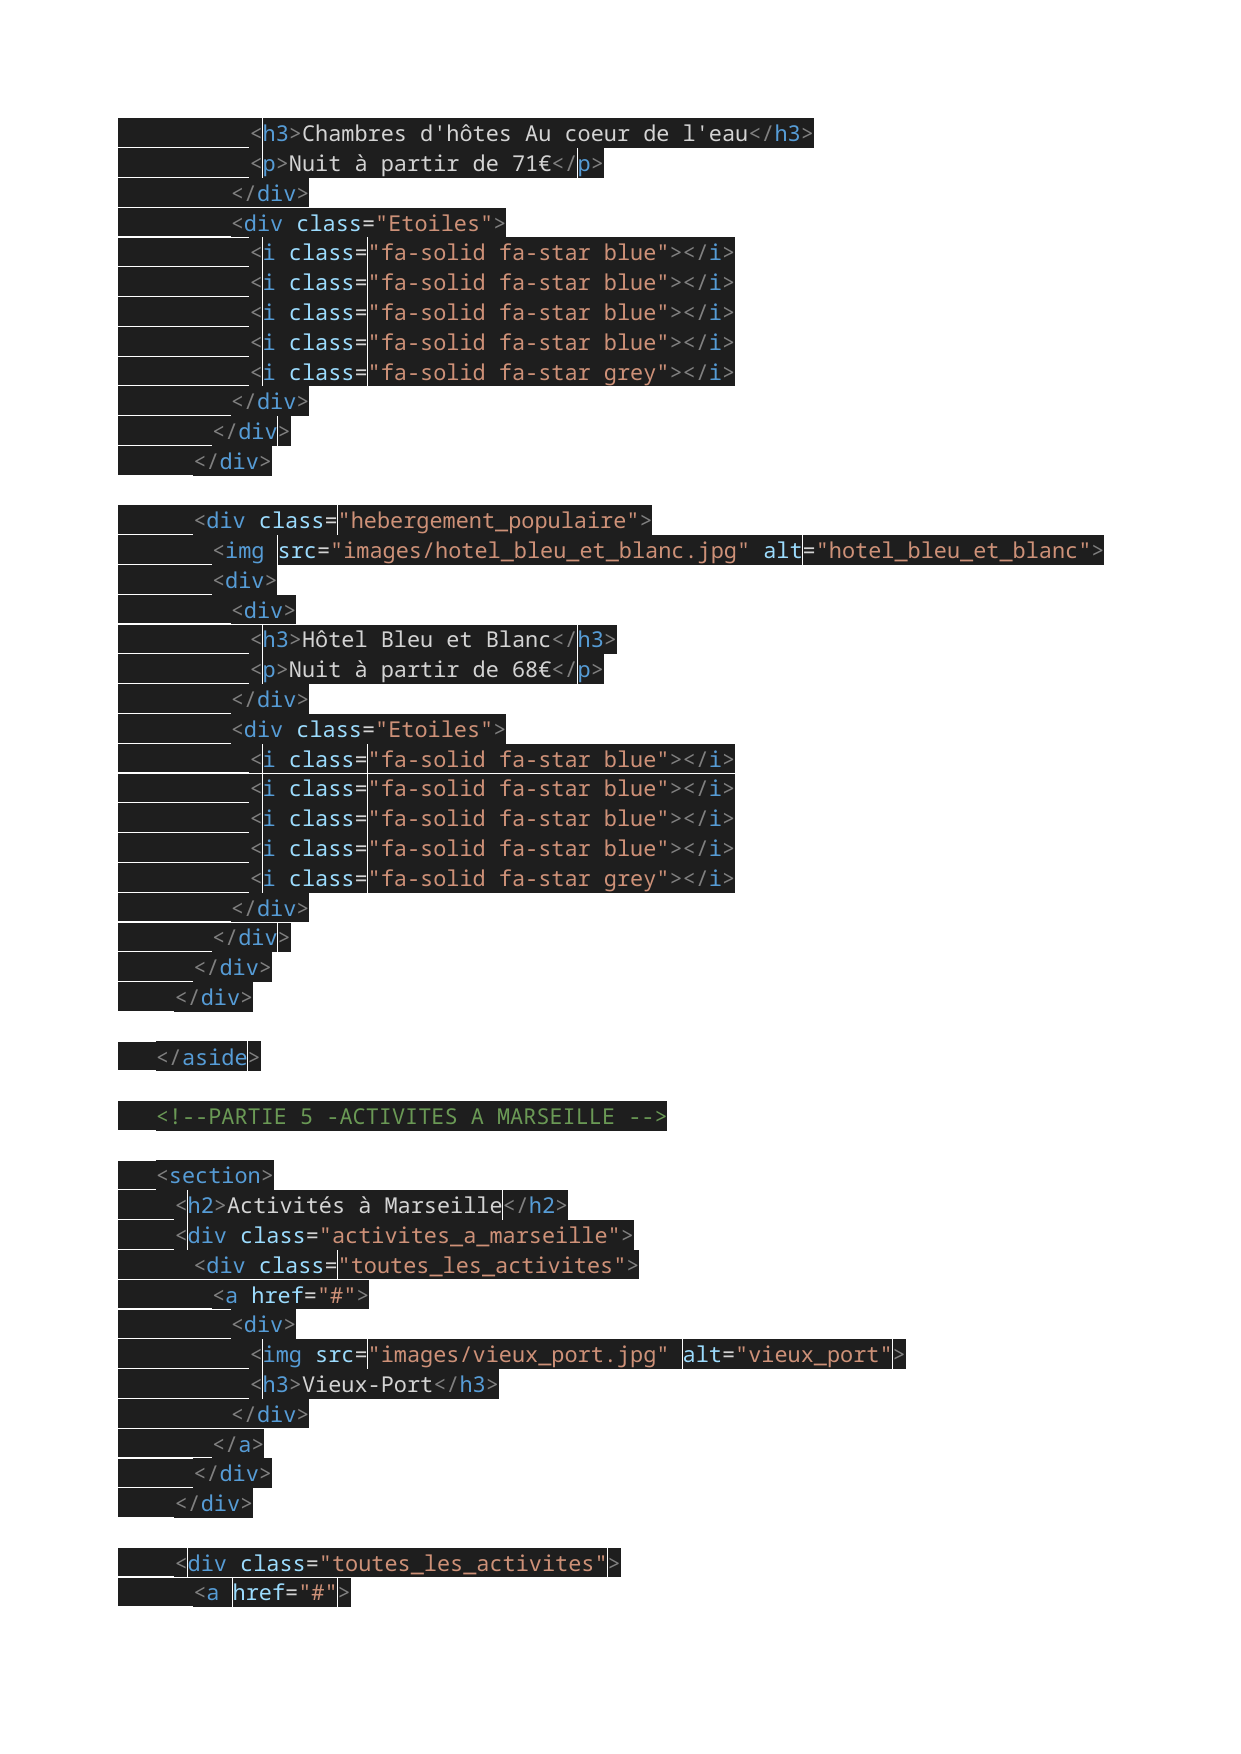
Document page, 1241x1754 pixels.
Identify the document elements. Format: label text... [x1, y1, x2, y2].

text <h3>Vieux-Port</h3> [118, 1369, 1122, 1399]
text <img src="images/vieux_port.jpg" alt="vieux_port"> [118, 1339, 1122, 1369]
text <a href="#"> [118, 1279, 1122, 1309]
text </div> [118, 1399, 1122, 1428]
text <div class="Etoiles"> [118, 714, 1122, 744]
text </div> [118, 416, 1122, 446]
text <h3>Hôtel Bleu et Blanc</h3> [118, 624, 1122, 654]
text </aside> [118, 1041, 1122, 1071]
text <img src="images/hotel_bleu_et_blanc.jpg" alt="hotel_bleu_et_blanc"> [118, 535, 1122, 565]
text <i class="fa-solid fa-star blue"></i> [118, 744, 1122, 773]
text <div> [118, 1309, 1122, 1339]
text <i class="fa-solid fa-star blue"></i> [118, 297, 1122, 327]
text </div> [118, 893, 1122, 922]
text <section> [118, 1160, 1122, 1190]
text <div> [118, 595, 1122, 624]
text </div> [118, 952, 1122, 982]
text <h3>Chambres d'hôtes Au coeur de l'eau</h3> [118, 118, 1122, 148]
text <div class="toutes_les_activites"> [118, 1250, 1122, 1279]
text <i class="fa-solid fa-star blue"></i> [118, 833, 1122, 863]
text <div class="toutes_les_activites"> [118, 1548, 1122, 1577]
text <i class="fa-solid fa-star grey"></i> [118, 863, 1122, 893]
text </a> [118, 1428, 1122, 1458]
text </div> [118, 446, 1122, 476]
text </div> [118, 684, 1122, 714]
text <i class="fa-solid fa-star blue"></i> [118, 327, 1122, 356]
text </div> [118, 386, 1122, 416]
text <!--PARTIE 5 -ACTIVITES A MARSEILLE --> [118, 1101, 1122, 1131]
text <i class="fa-solid fa-star grey"></i> [118, 356, 1122, 386]
text <p>Nuit à partir de 71€</p> [118, 148, 1122, 178]
text <div class="Etoiles"> [118, 207, 1122, 237]
text <i class="fa-solid fa-star blue"></i> [118, 237, 1122, 267]
text <i class="fa-solid fa-star blue"></i> [118, 773, 1122, 803]
text </div> [118, 982, 1122, 1012]
text <p>Nuit à partir de 68€</p> [118, 654, 1122, 684]
text <div class="hebergement_populaire"> [118, 505, 1122, 535]
text <i class="fa-solid fa-star blue"></i> [118, 267, 1122, 297]
text </div> [118, 1488, 1122, 1518]
text <h2>Activités à Marseille</h2> [118, 1190, 1122, 1220]
text </div> [118, 1458, 1122, 1488]
text <a href="#"> [118, 1577, 1122, 1607]
text <div> [118, 565, 1122, 595]
text </div> [118, 178, 1122, 207]
text <div class="activites_a_marseille"> [118, 1220, 1122, 1250]
text <i class="fa-solid fa-star blue"></i> [118, 803, 1122, 833]
text </div> [118, 922, 1122, 952]
